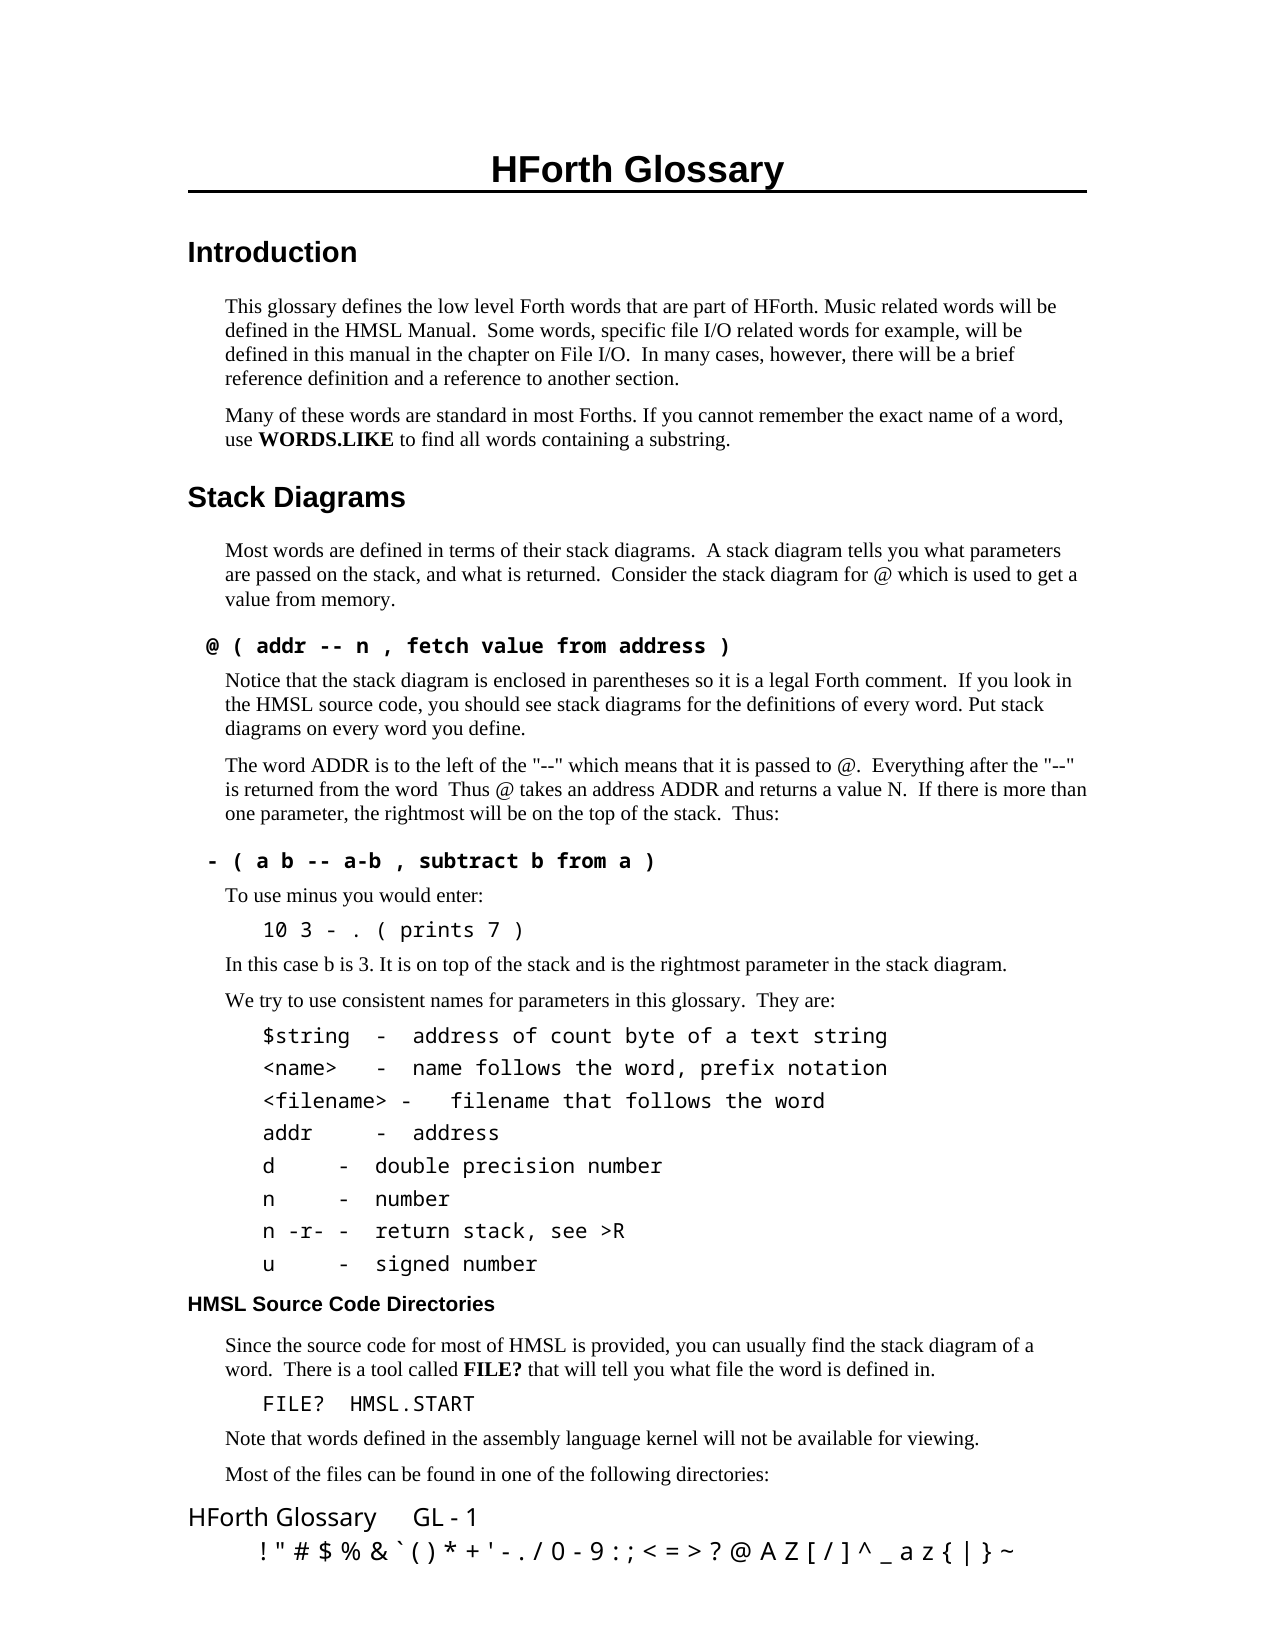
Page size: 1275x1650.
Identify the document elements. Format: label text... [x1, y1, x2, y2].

text This glossary defines the low level Forth words that are part of HForth. Music related words will be defined in the HMSL Manual. Some words, specific file I/O related words for example, will be defined in this manual in the chapter on File I/O. In many cases, however, there will be a brief reference definition and a reference to another section. [225, 294, 1087, 390]
text Note that words defined in the assembly language kernel will not be available for viewing. [225, 1426, 1087, 1450]
text n - number [262, 1184, 1087, 1212]
text u - signed number [262, 1249, 1087, 1277]
text addr - address [262, 1118, 1087, 1147]
text Many of these words are standard in most Forths. If you cannot remember the exact name of a word, use WORDS.LIKE to find all words containing a substring. [225, 402, 1087, 451]
text <name> - name follows the word, prefix notation [262, 1053, 1087, 1082]
text d - double precision number [262, 1151, 1087, 1179]
text <filename> - filename that follows the word [262, 1086, 1087, 1114]
text Most of the files can be found in one of the following directories: [225, 1462, 1087, 1486]
subtitle Stack Diagrams [187, 480, 1087, 513]
text 10 3 - . ( prints 7 ) [262, 915, 1087, 943]
text n -r- - return stack, see >R [262, 1216, 1087, 1245]
text @ ( addr -- n , fetch value from address ) [206, 631, 1162, 660]
text We try to use consistent names for parameters in this glossary. They are: [225, 988, 1087, 1012]
text Since the source code for most of HMSL is provided, you can usually find the stack diagram of a word. There is a tool called FILE? that will tell you what file the word is defined in. [225, 1333, 1087, 1381]
subtitle HForth Glossary [187, 147, 1087, 193]
text The word ADDR is to the left of the "--" which means that it is passed to @. Everything after the "--" is returned from the word Thus @ takes an address ADDR and returns a value N. If there is more than one parameter, the rightmost will be on the top of the stack. Thus: [225, 753, 1087, 825]
text To use minus you would enter: [225, 883, 1087, 907]
subtitle Introduction [187, 235, 1087, 269]
text $string - address of count byte of a text string [262, 1021, 1087, 1049]
text Most words are defined in terms of their stack diagrams. A stack diagram tells you what parameters are passed on the stack, and what is returned. Consider the stack diagram for @ which is used to get a value from memory. [225, 538, 1087, 611]
subtitle HMSL Source Code Directories [187, 1292, 1087, 1316]
text Notice that the stack diagram is enclosed in parentheses so it is a legal Forth comment. If you look in the HMSL source code, you should see stack diagrams for the definitions of every word. Put stack diagrams on every word you define. [225, 668, 1087, 740]
text - ( a b -- a-b , subtract b from a ) [206, 846, 1162, 874]
text FILE? HMSL.START [262, 1389, 1087, 1417]
text In this case b is 3. It is on top of the stack and is the rightmost parameter in the stack diagram. [225, 952, 1087, 976]
